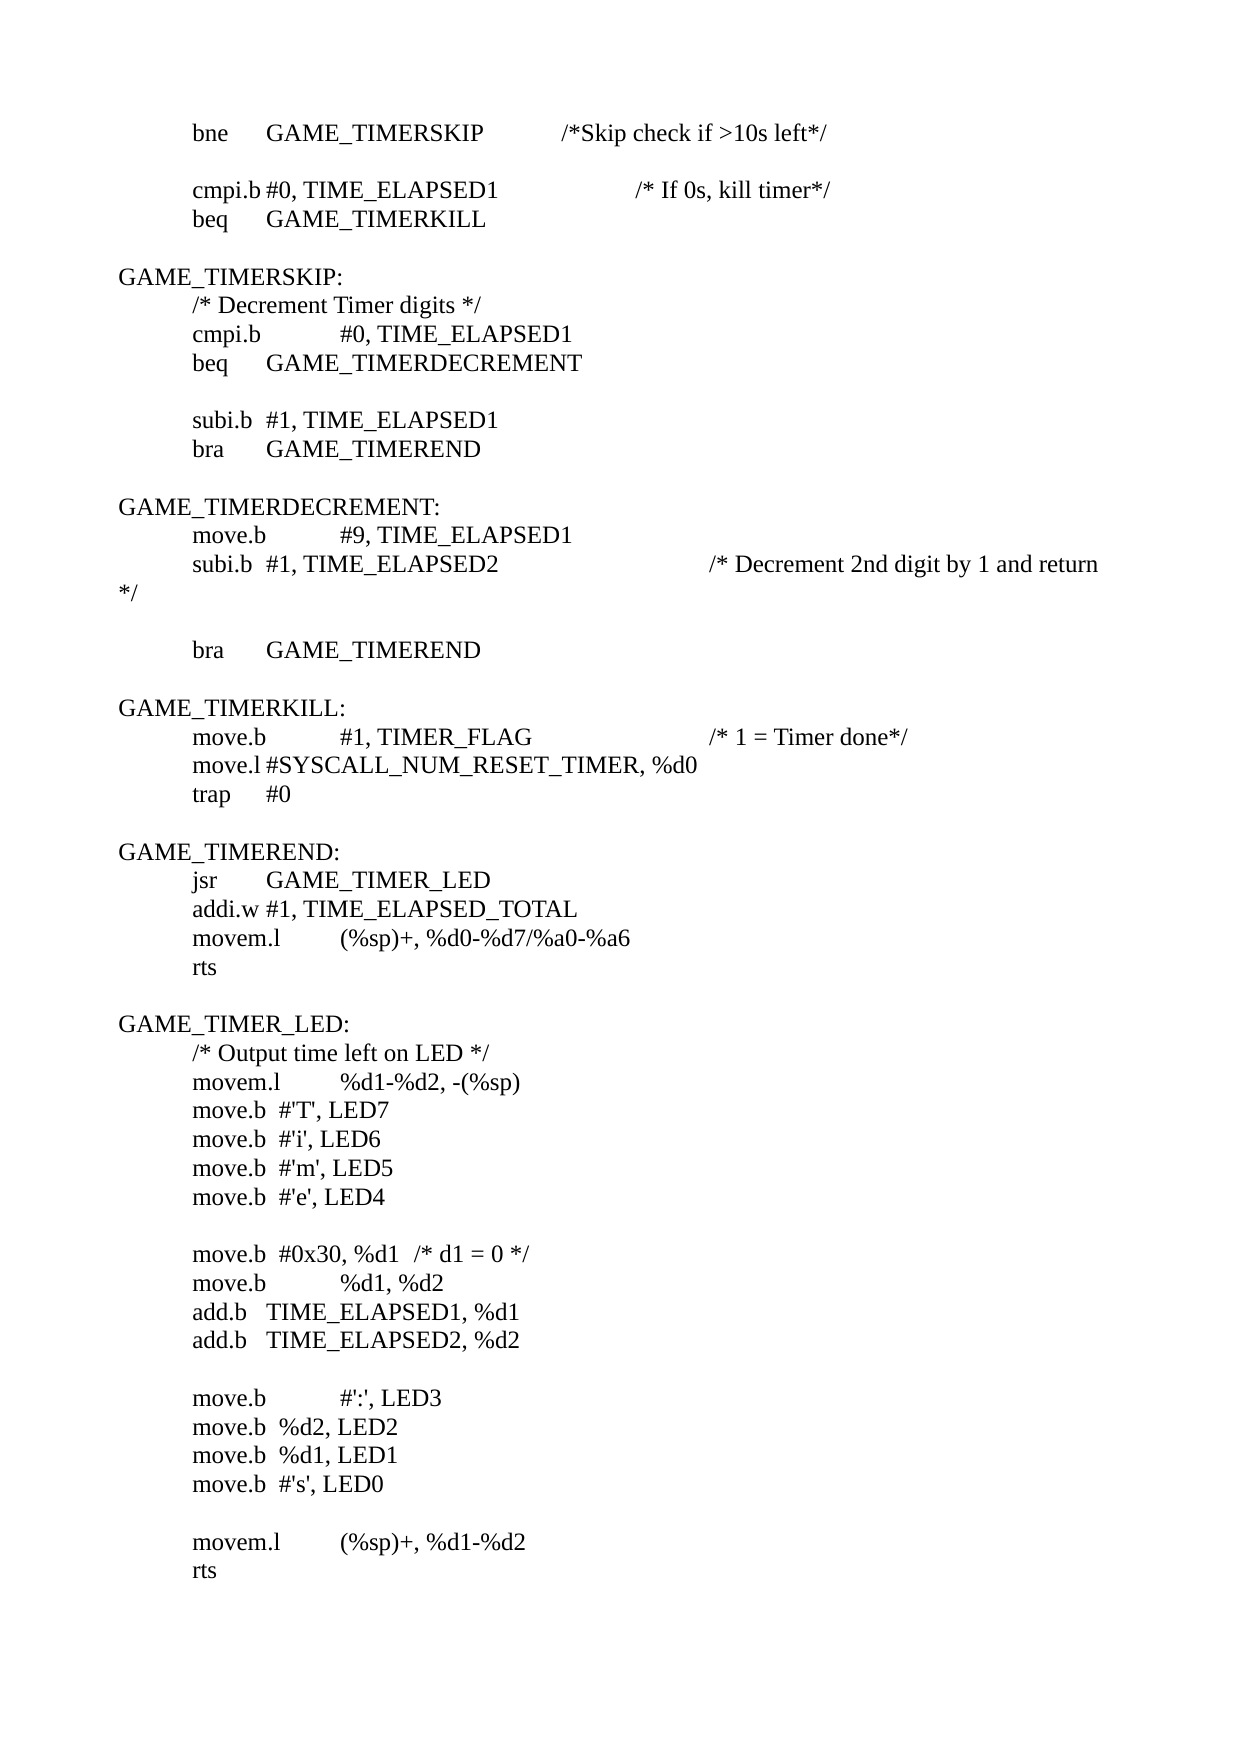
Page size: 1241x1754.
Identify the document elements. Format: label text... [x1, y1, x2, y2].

text GAME_TIMER_LED: [118, 1009, 1122, 1038]
text subi.b #1, TIME_ELAPSED1 [118, 406, 1122, 434]
text GAME_TIMEREND: [118, 837, 1122, 866]
text move.b #0x30, %d1 /* d1 = 0 */ [118, 1239, 1122, 1268]
text movem.l (%sp)+, %d1-%d2 [118, 1527, 1122, 1556]
text add.b TIME_ELAPSED2, %d2 [118, 1326, 1122, 1354]
text move.b #'T', LED7 [118, 1096, 1122, 1124]
text add.b TIME_ELAPSED1, %d1 [118, 1297, 1122, 1326]
text jsr GAME_TIMER_LED [118, 866, 1122, 894]
text move.b #1, TIMER_FLAG /* 1 = Timer done*/ [118, 722, 1122, 751]
text move.b #'i', LED6 [118, 1124, 1122, 1153]
text beq GAME_TIMERKILL [118, 204, 1122, 233]
text movem.l %d1-%d2, -(%sp) [118, 1067, 1122, 1096]
text move.b #':', LED3 [118, 1383, 1122, 1412]
text GAME_TIMERSKIP: [118, 262, 1122, 291]
text cmpi.b #0, TIME_ELAPSED1 /* If 0s, kill timer*/ [118, 176, 1122, 204]
text move.b #'s', LED0 [118, 1469, 1122, 1498]
text trap #0 [118, 779, 1122, 808]
text bne GAME_TIMERSKIP /*Skip check if >10s left*/ [118, 118, 1122, 147]
text cmpi.b #0, TIME_ELAPSED1 [118, 319, 1122, 348]
text GAME_TIMERDECREMENT: [118, 492, 1122, 521]
text bra GAME_TIMEREND [118, 636, 1122, 664]
text beq GAME_TIMERDECREMENT [118, 348, 1122, 377]
text move.b %d2, LED2 [118, 1412, 1122, 1441]
text /* Output time left on LED */ [118, 1038, 1122, 1067]
text subi.b #1, TIME_ELAPSED2 /* Decrement 2nd digit by 1 and return */ [118, 549, 1122, 607]
text addi.w #1, TIME_ELAPSED_TOTAL [118, 894, 1122, 923]
text move.b %d1, LED1 [118, 1441, 1122, 1469]
text move.b %d1, %d2 [118, 1268, 1122, 1297]
text move.b #'e', LED4 [118, 1182, 1122, 1211]
text /* Decrement Timer digits */ [118, 291, 1122, 319]
text move.b #'m', LED5 [118, 1153, 1122, 1182]
text bra GAME_TIMEREND [118, 434, 1122, 463]
text rts [118, 1556, 1122, 1584]
text movem.l (%sp)+, %d0-%d7/%a0-%a6 [118, 923, 1122, 952]
text rts [118, 952, 1122, 981]
text move.l #SYSCALL_NUM_RESET_TIMER, %d0 [118, 751, 1122, 779]
text move.b #9, TIME_ELAPSED1 [118, 521, 1122, 549]
text GAME_TIMERKILL: [118, 693, 1122, 722]
